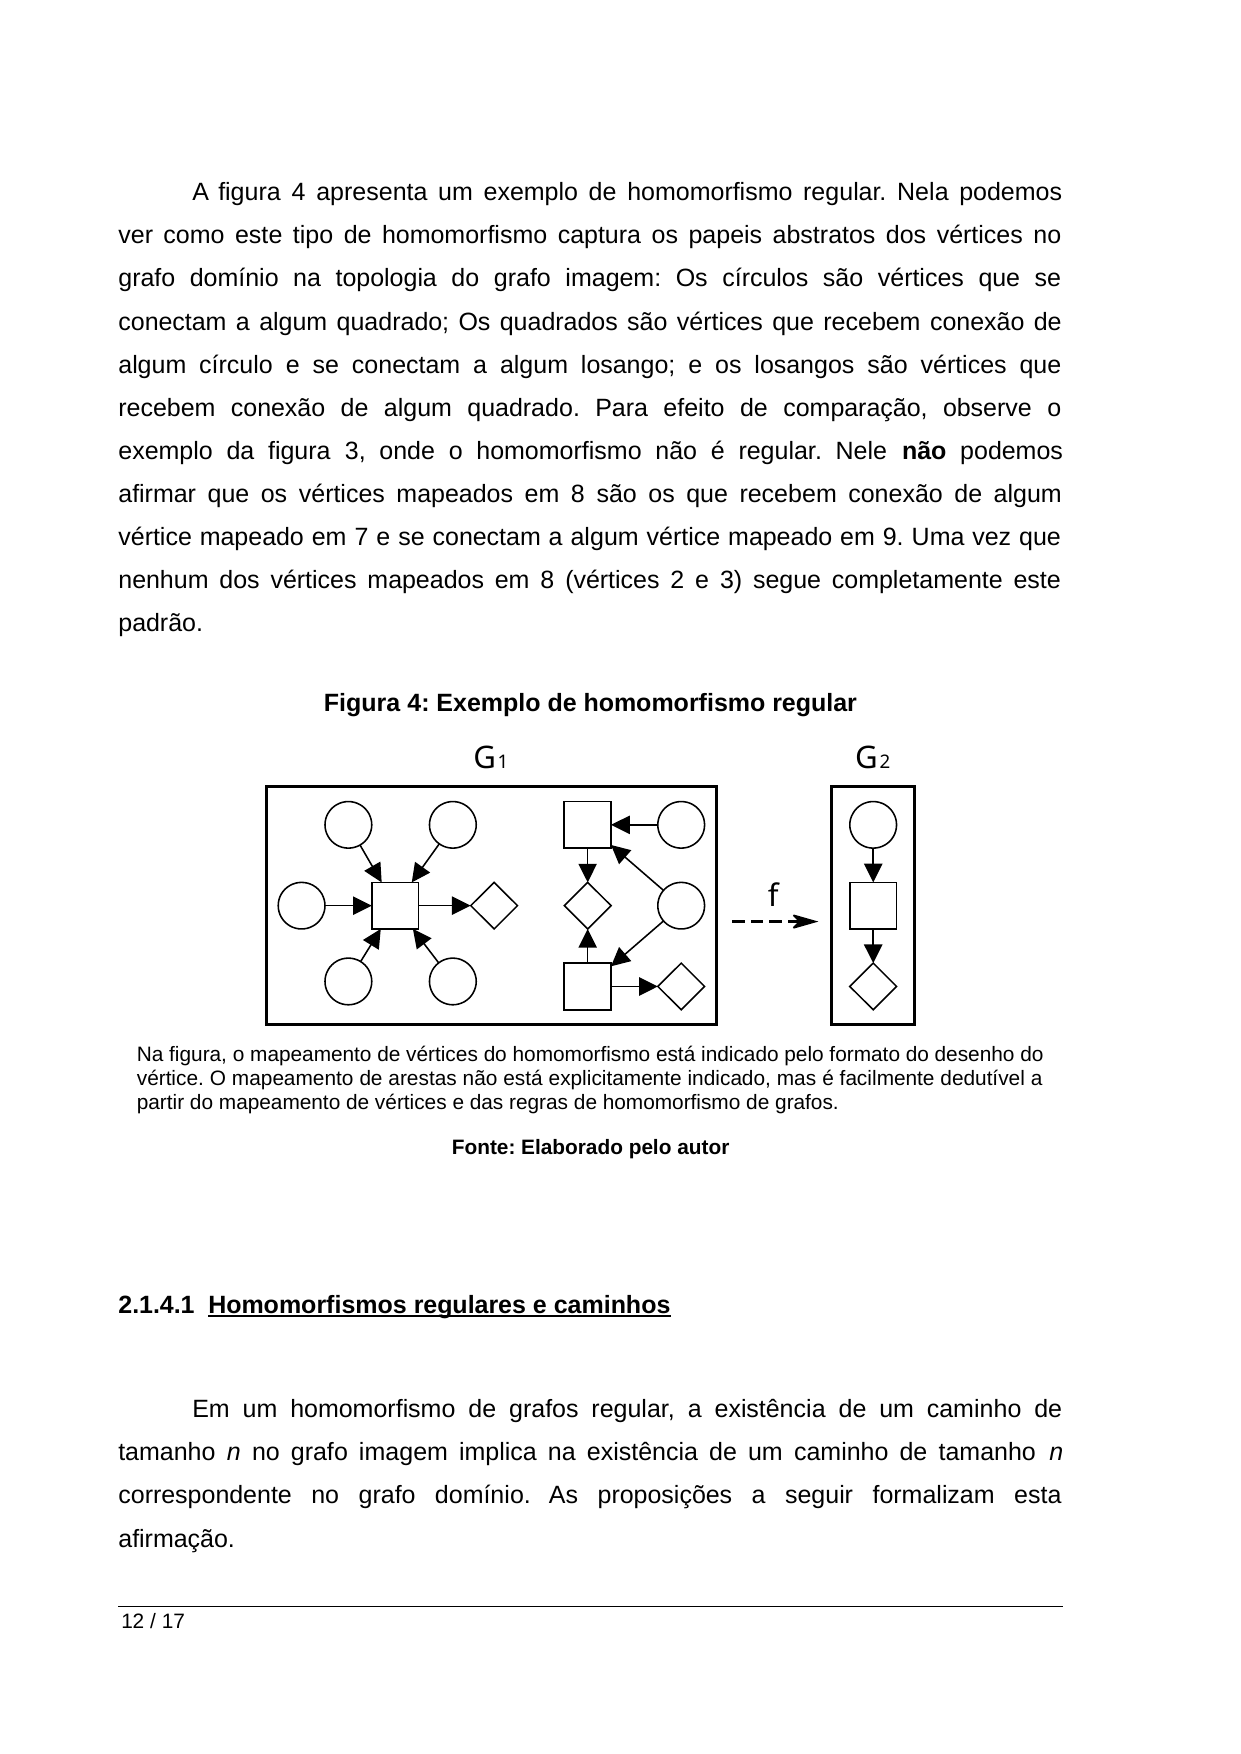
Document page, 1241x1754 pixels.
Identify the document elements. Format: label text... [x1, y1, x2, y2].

text A figura 4 apresenta um exemplo de homomorfismo regular. Nela podemos ver como este tipo de homomorfismo captura os papeis abstratos dos vértices no grafo domínio na topologia do grafo imagem: Os círculos são vértices que se conectam a algum quadrado; Os quadrados são vértices que recebem conexão de algum círculo e se conectam a algum losango; e os losangos são vértices que recebem conexão de algum quadrado. Para efeito de comparação, observe o exemplo da figura 3, onde o homomorfismo não é regular. Nele não podemos afirmar que os vértices mapeados em 8 são os que recebem conexão de algum vértice mapeado em 7 e se conectam a algum vértice mapeado em 9. Uma vez que nenhum dos vértices mapeados em 8 (vértices 2 e 3) segue completamente este padrão. [118, 177, 1063, 637]
subtitle Homomorfismos regulares e caminhos [118, 1290, 1063, 1319]
text Em um homomorfismo de grafos regular, a existência de um caminho de tamanho n no grafo imagem implica na existência de um caminho de tamanho n correspondente no grafo domínio. As proposições a seguir formalizam esta afirmação. [118, 1394, 1063, 1552]
text Na figura, o mapeamento de vértices do homomorfismo está indicado pelo formato do desenho do vértice. O mapeamento de arestas não está explicitamente indicado, mas é facilmente dedutível a partir do mapeamento de vértices e das regras de homomorfismo de grafos. [137, 740, 1044, 1114]
text Figura 4: Exemplo de homomorfismo regular [137, 688, 1044, 717]
text Fonte: Elaborado pelo autor [137, 1134, 1044, 1158]
